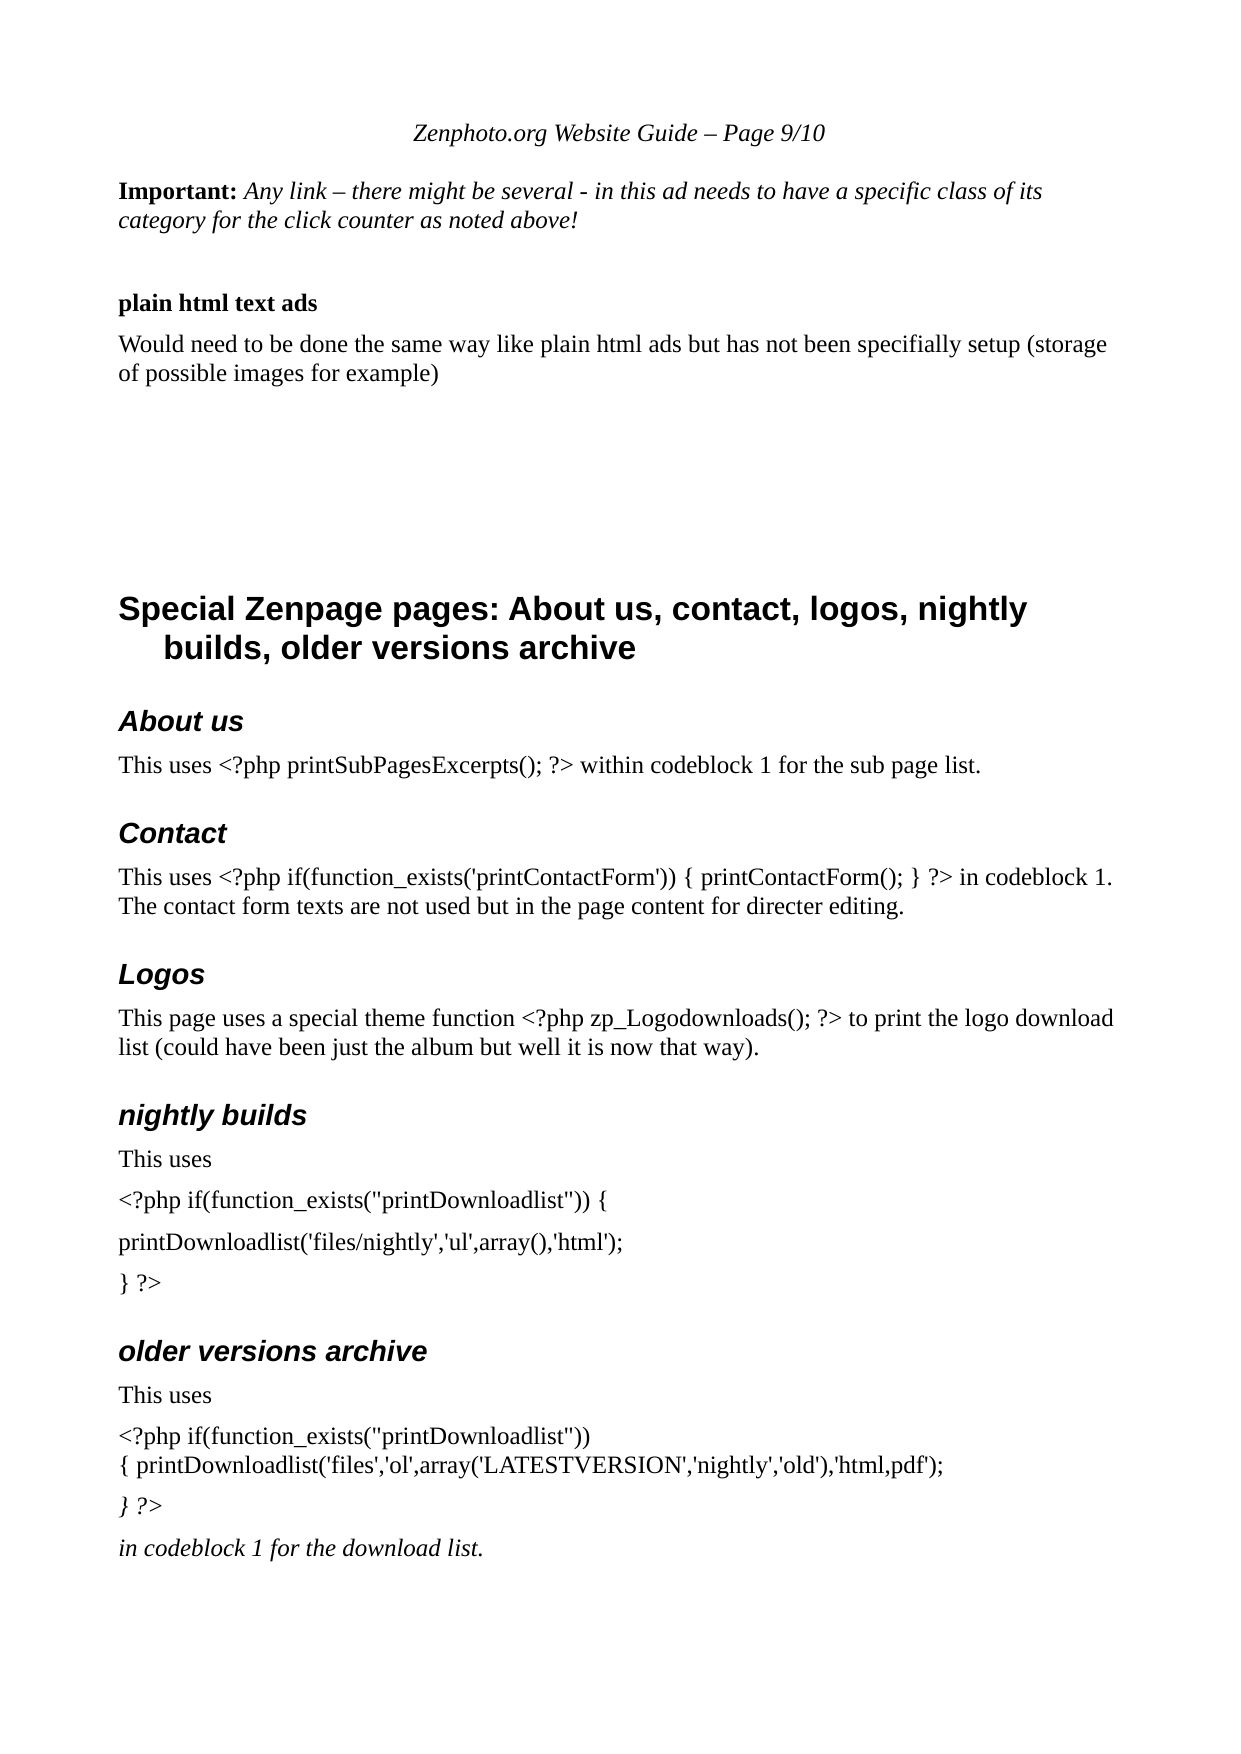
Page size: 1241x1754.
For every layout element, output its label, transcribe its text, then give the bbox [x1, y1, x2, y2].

subtitle Contact [118, 816, 1122, 849]
text } ?> [118, 1268, 1122, 1297]
text This uses [118, 1380, 1122, 1409]
text } ?> [118, 1491, 1122, 1520]
text <?php if(function_exists("printDownloadlist")) { printDownloadlist('files','ol',array('LATESTVERSION','nightly','old'),'html,pdf'); [118, 1421, 1122, 1479]
text Important: Any link – there might be several - in this ad needs to have a specific class of its category for the click counter as noted above! [118, 176, 1122, 234]
text This uses <?php if(function_exists('printContactForm')) { printContactForm(); } ?> in codeblock 1. The contact form texts are not used but in the page content for directer editing. [118, 862, 1122, 919]
text <?php if(function_exists("printDownloadlist")) { [118, 1185, 1122, 1214]
subtitle Special Zenpage pages: About us, contact, logos, nightly builds, older versions archive [118, 589, 1122, 666]
text Would need to be done the same way like plain html ads but has not been specifially setup (storage of possible images for example) [118, 329, 1122, 386]
subtitle Logos [118, 957, 1122, 991]
text printDownloadlist('files/nightly','ul',array(),'html'); [118, 1227, 1122, 1255]
text This page uses a special theme function <?php zp_Logodownloads(); ?> to print the logo download list (could have been just the album but well it is now that way). [118, 1003, 1122, 1061]
text This uses <?php printSubPagesExcerpts(); ?> within codeblock 1 for the sub page list. [118, 750, 1122, 778]
subtitle older versions archive [118, 1334, 1122, 1368]
subtitle About us [118, 704, 1122, 737]
subtitle nightly builds [118, 1098, 1122, 1132]
text in codeblock 1 for the download list. [118, 1533, 1122, 1561]
text This uses [118, 1144, 1122, 1173]
text plain html text ads [118, 288, 1122, 316]
